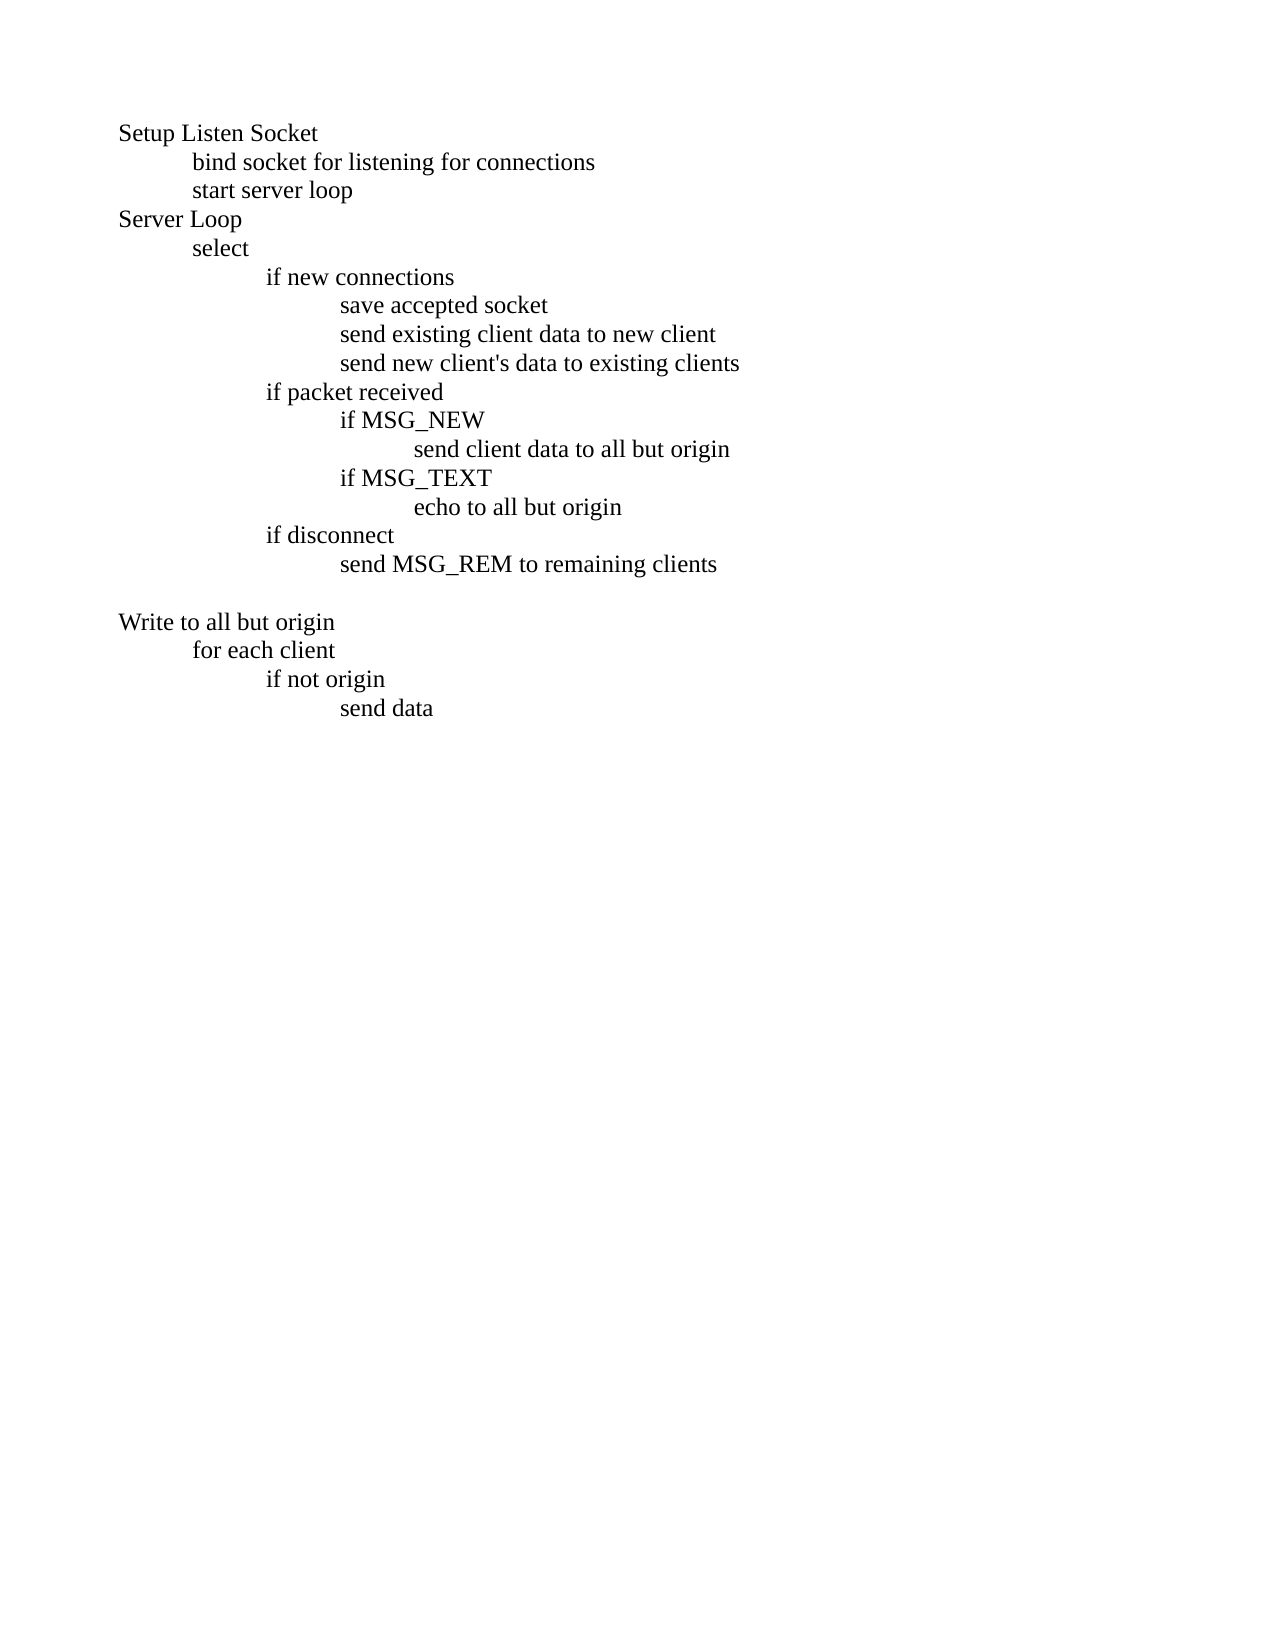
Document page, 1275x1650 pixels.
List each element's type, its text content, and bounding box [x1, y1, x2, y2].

text bind socket for listening for connections [118, 147, 1157, 176]
text if MSG_TEXT [118, 463, 1157, 492]
text start server loop [118, 176, 1157, 204]
text if MSG_NEW [118, 406, 1157, 434]
text save accepted socket [118, 291, 1157, 319]
text send new client's data to existing clients [118, 348, 1157, 377]
text select [118, 233, 1157, 262]
text if disconnect [118, 521, 1157, 549]
text send data [118, 693, 1157, 722]
text echo to all but origin [118, 492, 1157, 521]
text if new connections [118, 262, 1157, 291]
text send existing client data to new client [118, 319, 1157, 348]
text Server Loop [118, 204, 1157, 233]
text for each client [118, 636, 1157, 664]
text Write to all but origin [118, 607, 1157, 636]
text send client data to all but origin [118, 434, 1157, 463]
text Setup Listen Socket [118, 118, 1157, 147]
text send MSG_REM to remaining clients [118, 549, 1157, 578]
text if not origin [118, 664, 1157, 693]
text if packet received [118, 377, 1157, 406]
